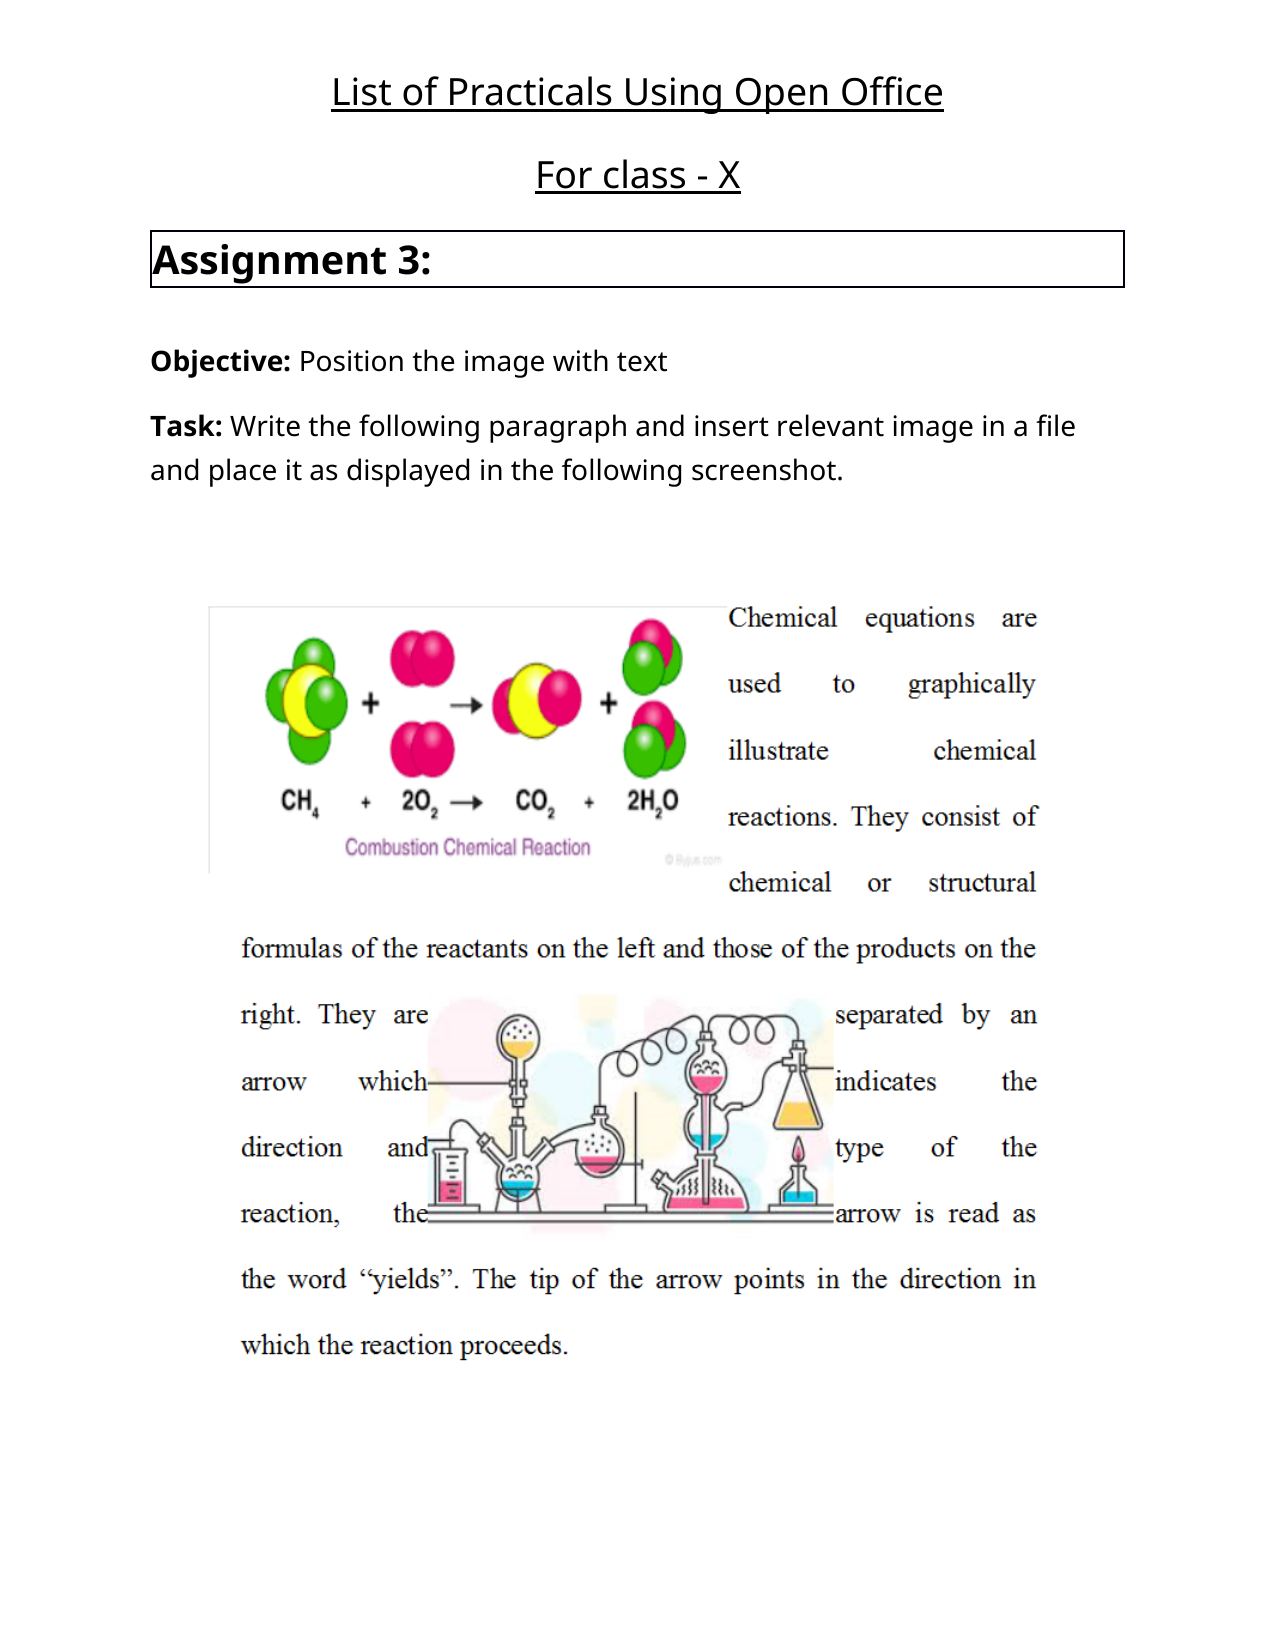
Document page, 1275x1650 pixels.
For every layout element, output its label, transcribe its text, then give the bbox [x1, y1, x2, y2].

subtitle For class - X [150, 148, 1125, 199]
text Objective: Position the image with text [150, 341, 1125, 380]
subtitle List of Practicals Using Open Office [150, 66, 1125, 117]
picture [150, 593, 1125, 1383]
subtitle Assignment 3: [152, 232, 1123, 286]
text Task: Write the following paragraph and insert relevant image in a file and place it as displayed in the following screenshot. [150, 406, 1125, 489]
